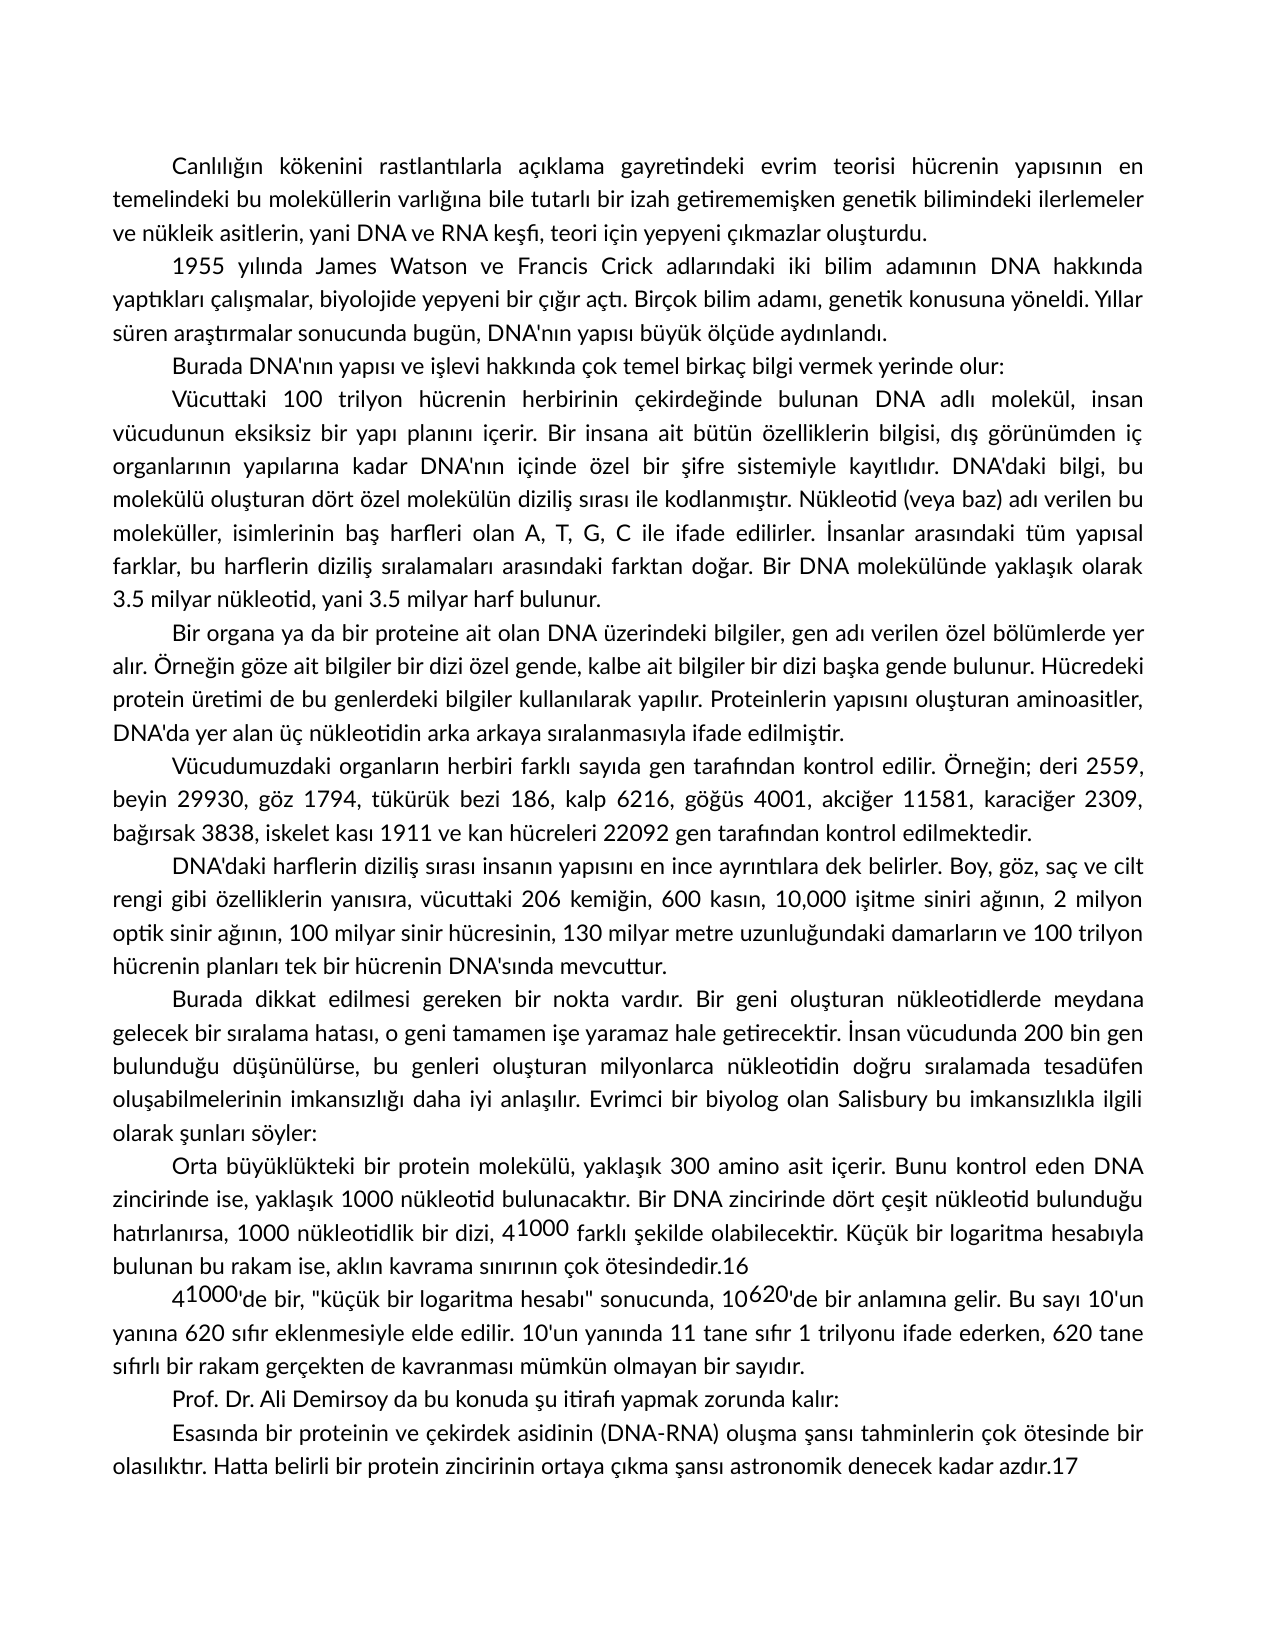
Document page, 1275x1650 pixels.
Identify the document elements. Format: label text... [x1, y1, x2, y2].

text Bir organa ya da bir proteine ait olan DNA üzerindeki bilgiler, gen adı verilen özel bölümlerde yer alır. Örneğin göze ait bilgiler bir dizi özel gende, kalbe ait bilgiler bir dizi başka gende bulunur. Hücredeki protein üretimi de bu genlerdeki bilgiler kullanılarak yapılır. Proteinlerin yapısını oluşturan aminoasitler, DNA'da yer alan üç nükleotidin arka arkaya sıralanmasıyla ifade edilmiştir. [112, 614, 1145, 748]
text Orta büyüklükteki bir protein molekülü, yaklaşık 300 amino asit içerir. Bunu kontrol eden DNA zincirinde ise, yaklaşık 1000 nükleotid bulunacaktır. Bir DNA zincirinde dört çeşit nükleotid bulunduğu hatırlanırsa, 1000 nükleotidlik bir dizi, 41000 farklı şekilde olabilecektir. Küçük bir logaritma hesabıyla bulunan bu rakam ise, aklın kavrama sınırının çok ötesindedir.16 [112, 1148, 1145, 1281]
text Burada DNA'nın yapısı ve işlevi hakkında çok temel birkaç bilgi vermek yerinde olur: [112, 348, 1145, 381]
text Burada dikkat edilmesi gereken bir nokta vardır. Bir geni oluşturan nükleotidlerde meydana gelecek bir sıralama hatası, o geni tamamen işe yaramaz hale getirecektir. İnsan vücudunda 200 bin gen bulunduğu düşünülürse, bu genleri oluşturan milyonlarca nükleotidin doğru sıralamada tesadüfen oluşabilmelerinin imkansızlığı daha iyi anlaşılır. Evrimci bir biyolog olan Salisbury bu imkansızlıkla ilgili olarak şunları söyler: [112, 981, 1145, 1148]
text Prof. Dr. Ali Demirsoy da bu konuda şu itirafı yapmak zorunda kalır: [112, 1381, 1145, 1414]
text 1955 yılında James Watson ve Francis Crick adlarındaki iki bilim adamının DNA hakkında yaptıkları çalışmalar, biyolojide yepyeni bir çığır açtı. Birçok bilim adamı, genetik konusuna yöneldi. Yıllar süren araştırmalar sonucunda bugün, DNA'nın yapısı büyük ölçüde aydınlandı. [112, 248, 1145, 348]
text 41000'de bir, "küçük bir logaritma hesabı" sonucunda, 10620'de bir anlamına gelir. Bu sayı 10'un yanına 620 sıfır eklenmesiyle elde edilir. 10'un yanında 11 tane sıfır 1 trilyonu ifade ederken, 620 tane sıfırlı bir rakam gerçekten de kavranması mümkün olmayan bir sayıdır. [112, 1281, 1145, 1381]
text Esasında bir proteinin ve çekirdek asidinin (DNA-RNA) oluşma şansı tahminlerin çok ötesinde bir olasılıktır. Hatta belirli bir protein zincirinin ortaya çıkma şansı astronomik denecek kadar azdır.17 [112, 1414, 1145, 1481]
text Vücudumuzdaki organların herbiri farklı sayıda gen tarafından kontrol edilir. Örneğin; deri 2559, beyin 29930, göz 1794, tükürük bezi 186, kalp 6216, göğüs 4001, akciğer 11581, karaciğer 2309, bağırsak 3838, iskelet kası 1911 ve kan hücreleri 22092 gen tarafından kontrol edilmektedir. [112, 748, 1145, 848]
text DNA'daki harflerin diziliş sırası insanın yapısını en ince ayrıntılara dek belirler. Boy, göz, saç ve cilt rengi gibi özelliklerin yanısıra, vücuttaki 206 kemiğin, 600 kasın, 10,000 işitme siniri ağının, 2 milyon optik sinir ağının, 100 milyar sinir hücresinin, 130 milyar metre uzunluğundaki damarların ve 100 trilyon hücrenin planları tek bir hücrenin DNA'sında mevcuttur. [112, 848, 1145, 981]
text Canlılığın kökenini rastlantılarla açıklama gayretindeki evrim teorisi hücrenin yapısının en temelindeki bu moleküllerin varlığına bile tutarlı bir izah getirememişken genetik bilimindeki ilerlemeler ve nükleik asitlerin, yani DNA ve RNA keşfi, teori için yepyeni çıkmazlar oluşturdu. [112, 148, 1145, 248]
text Vücuttaki 100 trilyon hücrenin herbirinin çekirdeğinde bulunan DNA adlı molekül, insan vücudunun eksiksiz bir yapı planını içerir. Bir insana ait bütün özelliklerin bilgisi, dış görünümden iç organlarının yapılarına kadar DNA'nın içinde özel bir şifre sistemiyle kayıtlıdır. DNA'daki bilgi, bu molekülü oluşturan dört özel molekülün diziliş sırası ile kodlanmıştır. Nükleotid (veya baz) adı verilen bu moleküller, isimlerinin baş harfleri olan A, T, G, C ile ifade edilirler. İnsanlar arasındaki tüm yapısal farklar, bu harflerin diziliş sıralamaları arasındaki farktan doğar. Bir DNA molekülünde yaklaşık olarak 3.5 milyar nükleotid, yani 3.5 milyar harf bulunur. [112, 381, 1145, 614]
